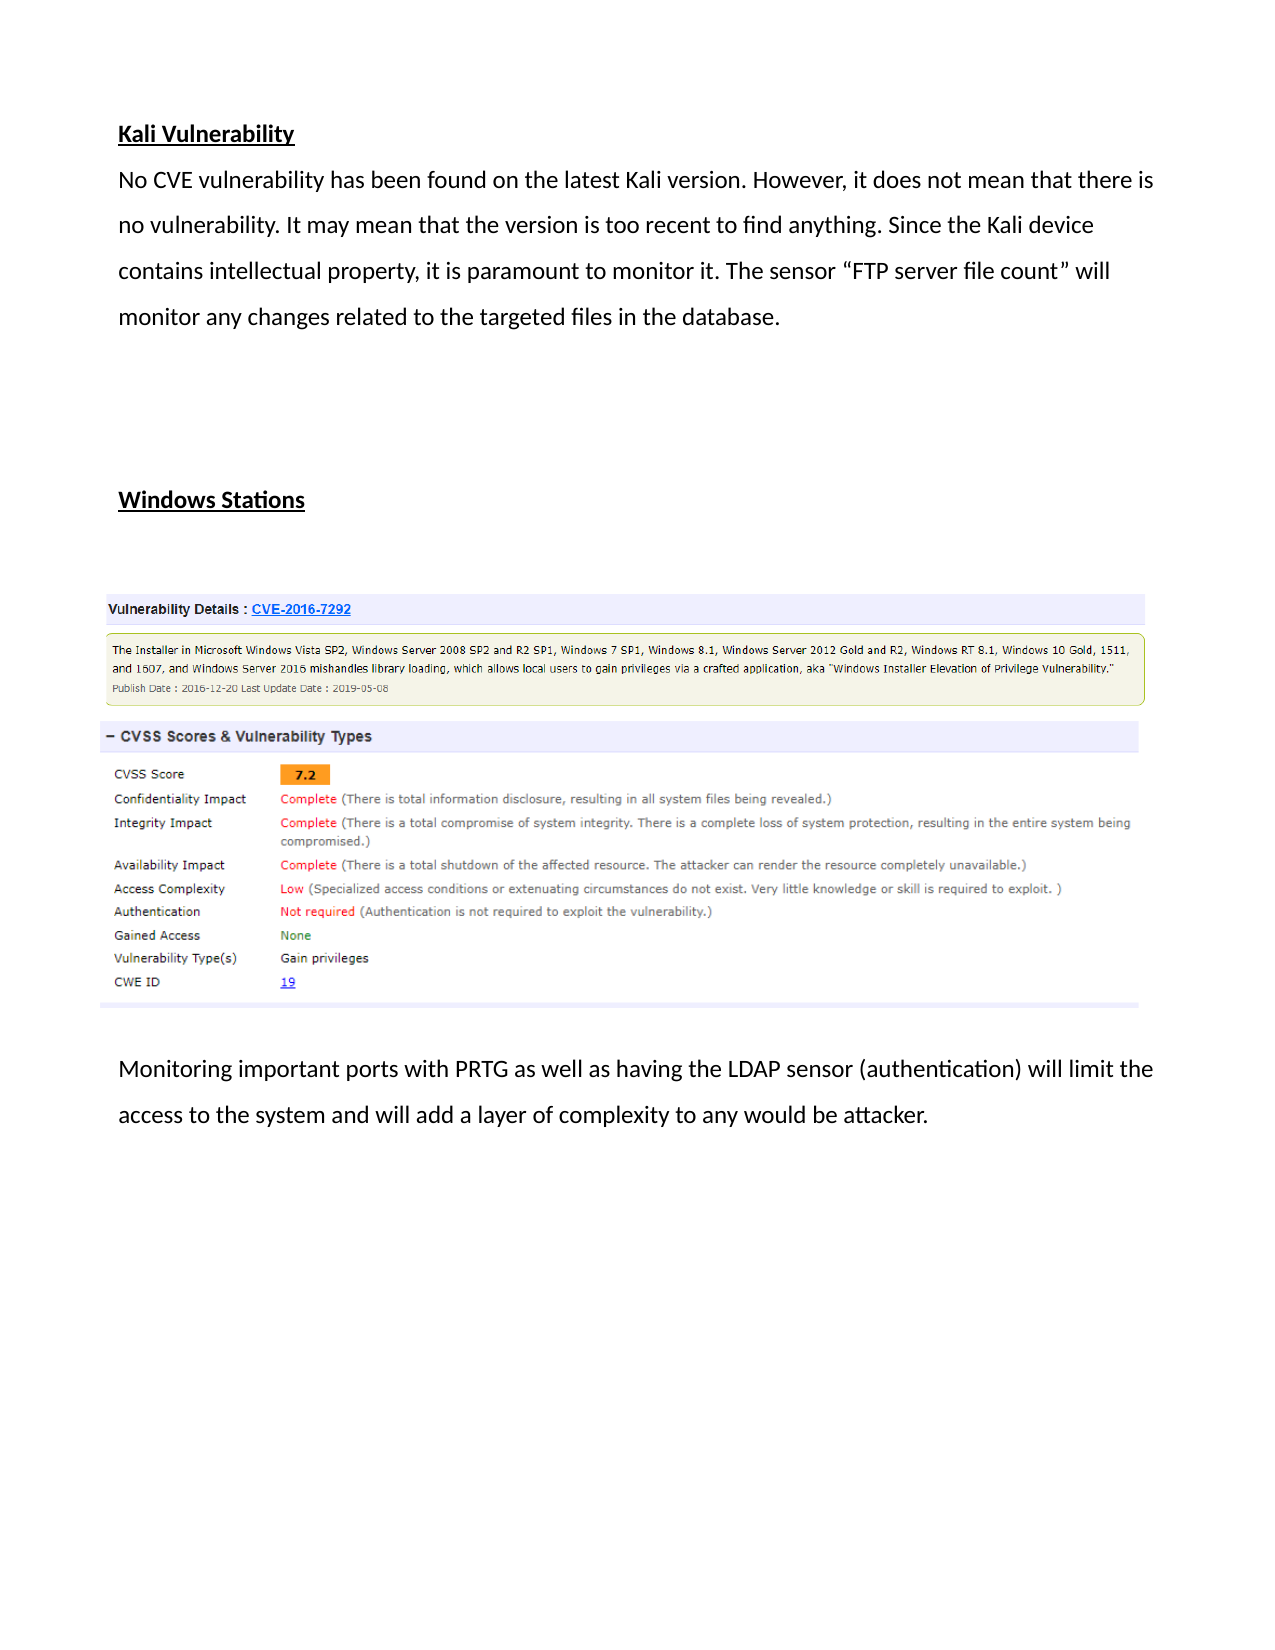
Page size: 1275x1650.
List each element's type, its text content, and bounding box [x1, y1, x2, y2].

picture [99, 720, 1139, 1008]
text No CVE vulnerability has been found on the latest Kali version. However, it does not mean that there is no vulnerability. It may mean that the version is too recent to find anything. Since the Kali device contains intellectual property, it is paramount to monitor it. The sensor “FTP server file count” will monitor any changes related to the targeted files in the database. [118, 164, 1157, 332]
text Monitoring important ports with PRTG as well as having the LDAP sensor (authentication) will limit the access to the system and will add a layer of complexity to any would be attacker. [118, 1053, 1157, 1129]
text Windows Stations [118, 484, 1157, 514]
picture [106, 592, 1146, 706]
text Kali Vulnerability [118, 118, 1157, 149]
